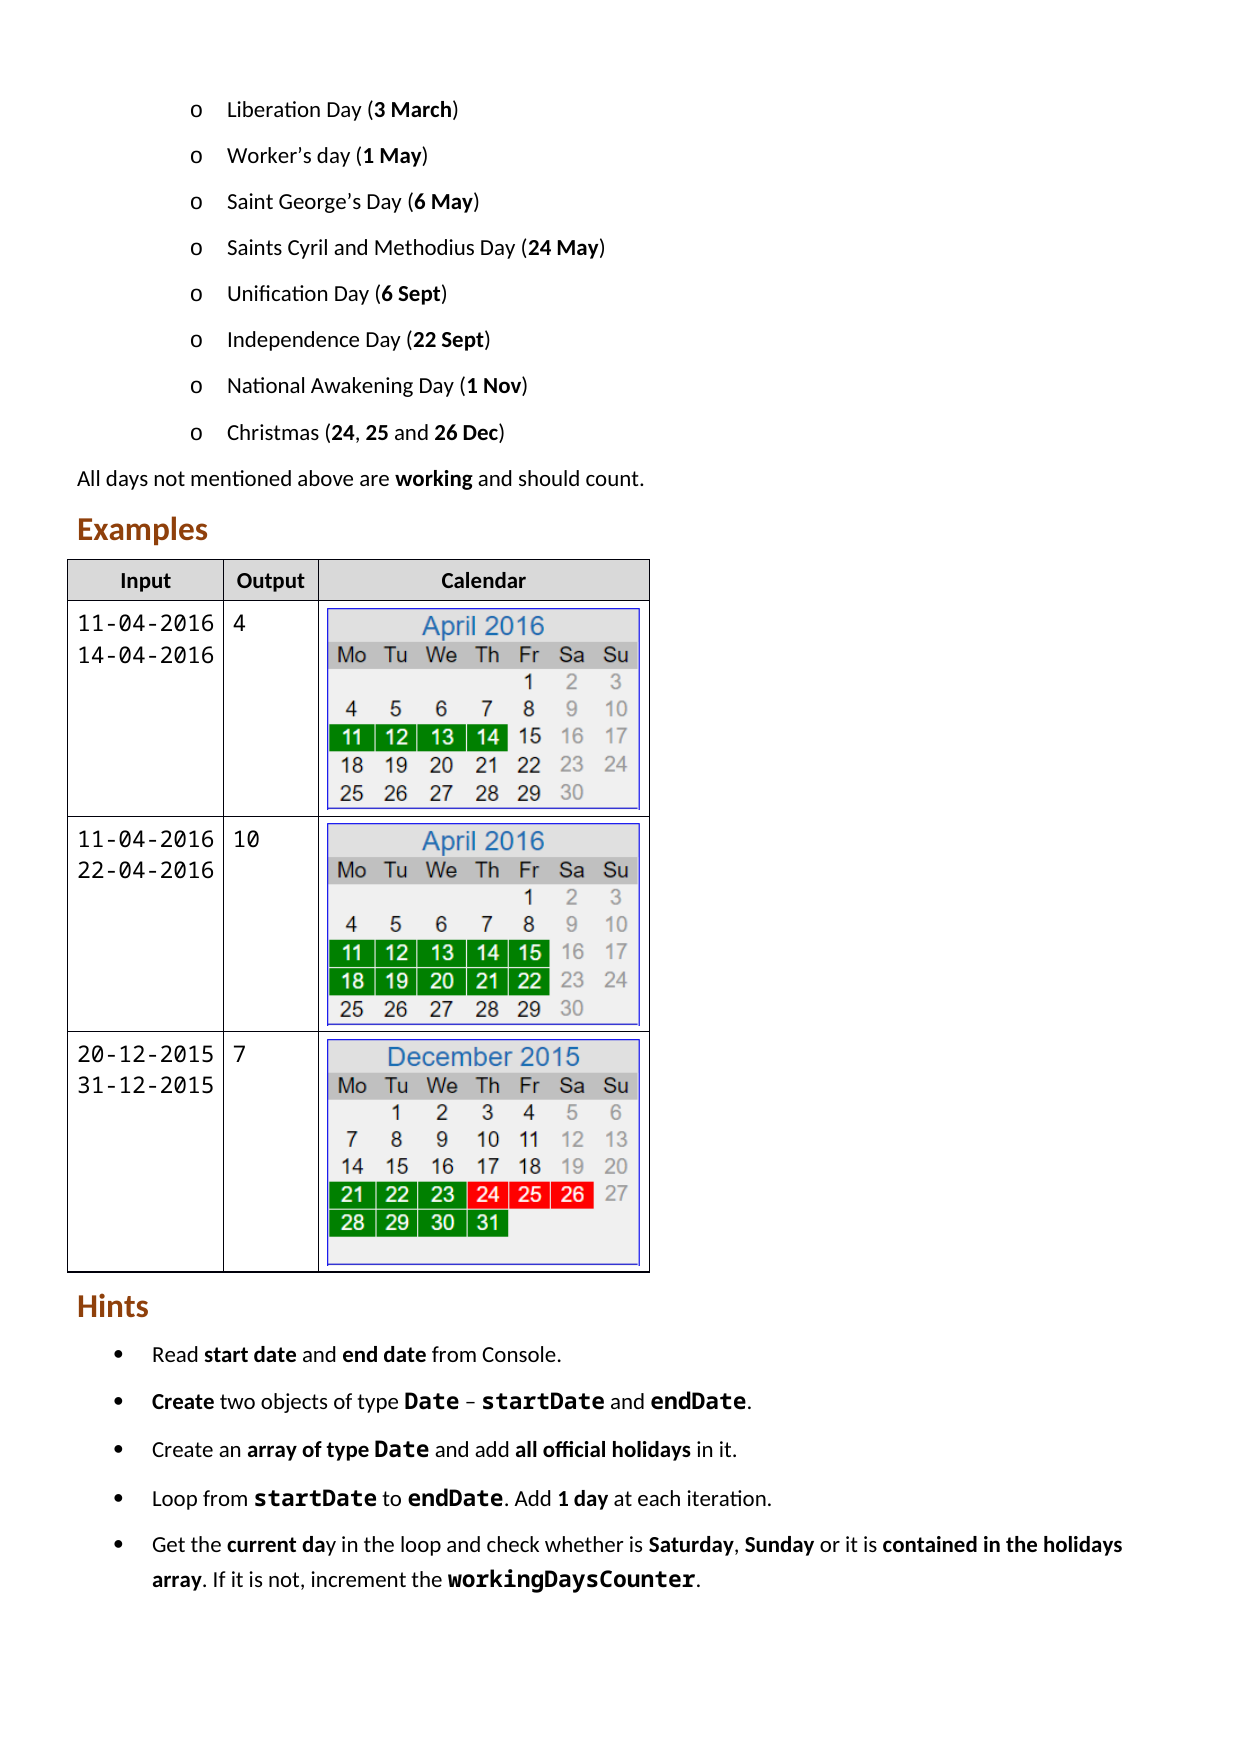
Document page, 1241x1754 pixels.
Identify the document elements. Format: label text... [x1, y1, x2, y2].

picture [327, 822, 641, 1026]
list Read start date and end date from Console. [114, 1340, 1163, 1368]
table_cell [319, 817, 649, 1031]
picture [327, 607, 641, 810]
list Unification Day (6 Sept) [189, 279, 1163, 309]
table_cell 7 [224, 1032, 318, 1271]
table_cell 11-04-2016 22-04-2016 [68, 817, 223, 1031]
list Christmas (24, 25 and 26 Dec) [189, 418, 1163, 447]
table_header Input [68, 560, 223, 600]
list Create two objects of type Date – startDate and endDate. [114, 1385, 1163, 1416]
list Liberation Day (3 March) [189, 95, 1163, 124]
list Get the current day in the loop and check whether is Saturday, Sunday or it is contained in the holidays array. If it is not, increment the workingDaysCounter. [114, 1530, 1163, 1594]
list Create an array of type Date and add all official holidays in it. [114, 1433, 1163, 1464]
table_header Calendar [319, 560, 649, 600]
list Saints Cyril and Methodius Day (24 May) [189, 233, 1163, 263]
table_header Output [224, 560, 318, 600]
table_cell 20-12-2015 31-12-2015 [68, 1032, 223, 1271]
list National Awakening Day (1 Nov) [189, 372, 1163, 401]
table_cell [319, 601, 649, 816]
subtitle Examples [77, 508, 1163, 549]
table_cell 11-04-2016 14-04-2016 [68, 601, 223, 816]
list Worker’s day (1 May) [189, 141, 1163, 171]
subtitle Hints [77, 1285, 1163, 1326]
picture [327, 1038, 641, 1266]
table_cell 10 [224, 817, 318, 1031]
text All days not mentioned above are working and should count. [77, 464, 1163, 492]
list Independence Day (22 Sept) [189, 326, 1163, 355]
table_cell 4 [224, 601, 318, 816]
table_cell [319, 1032, 649, 1271]
list Loop from startDate to endDate. Add 1 day at each iteration. [114, 1482, 1163, 1513]
list Saint George’s Day (6 May) [189, 187, 1163, 217]
